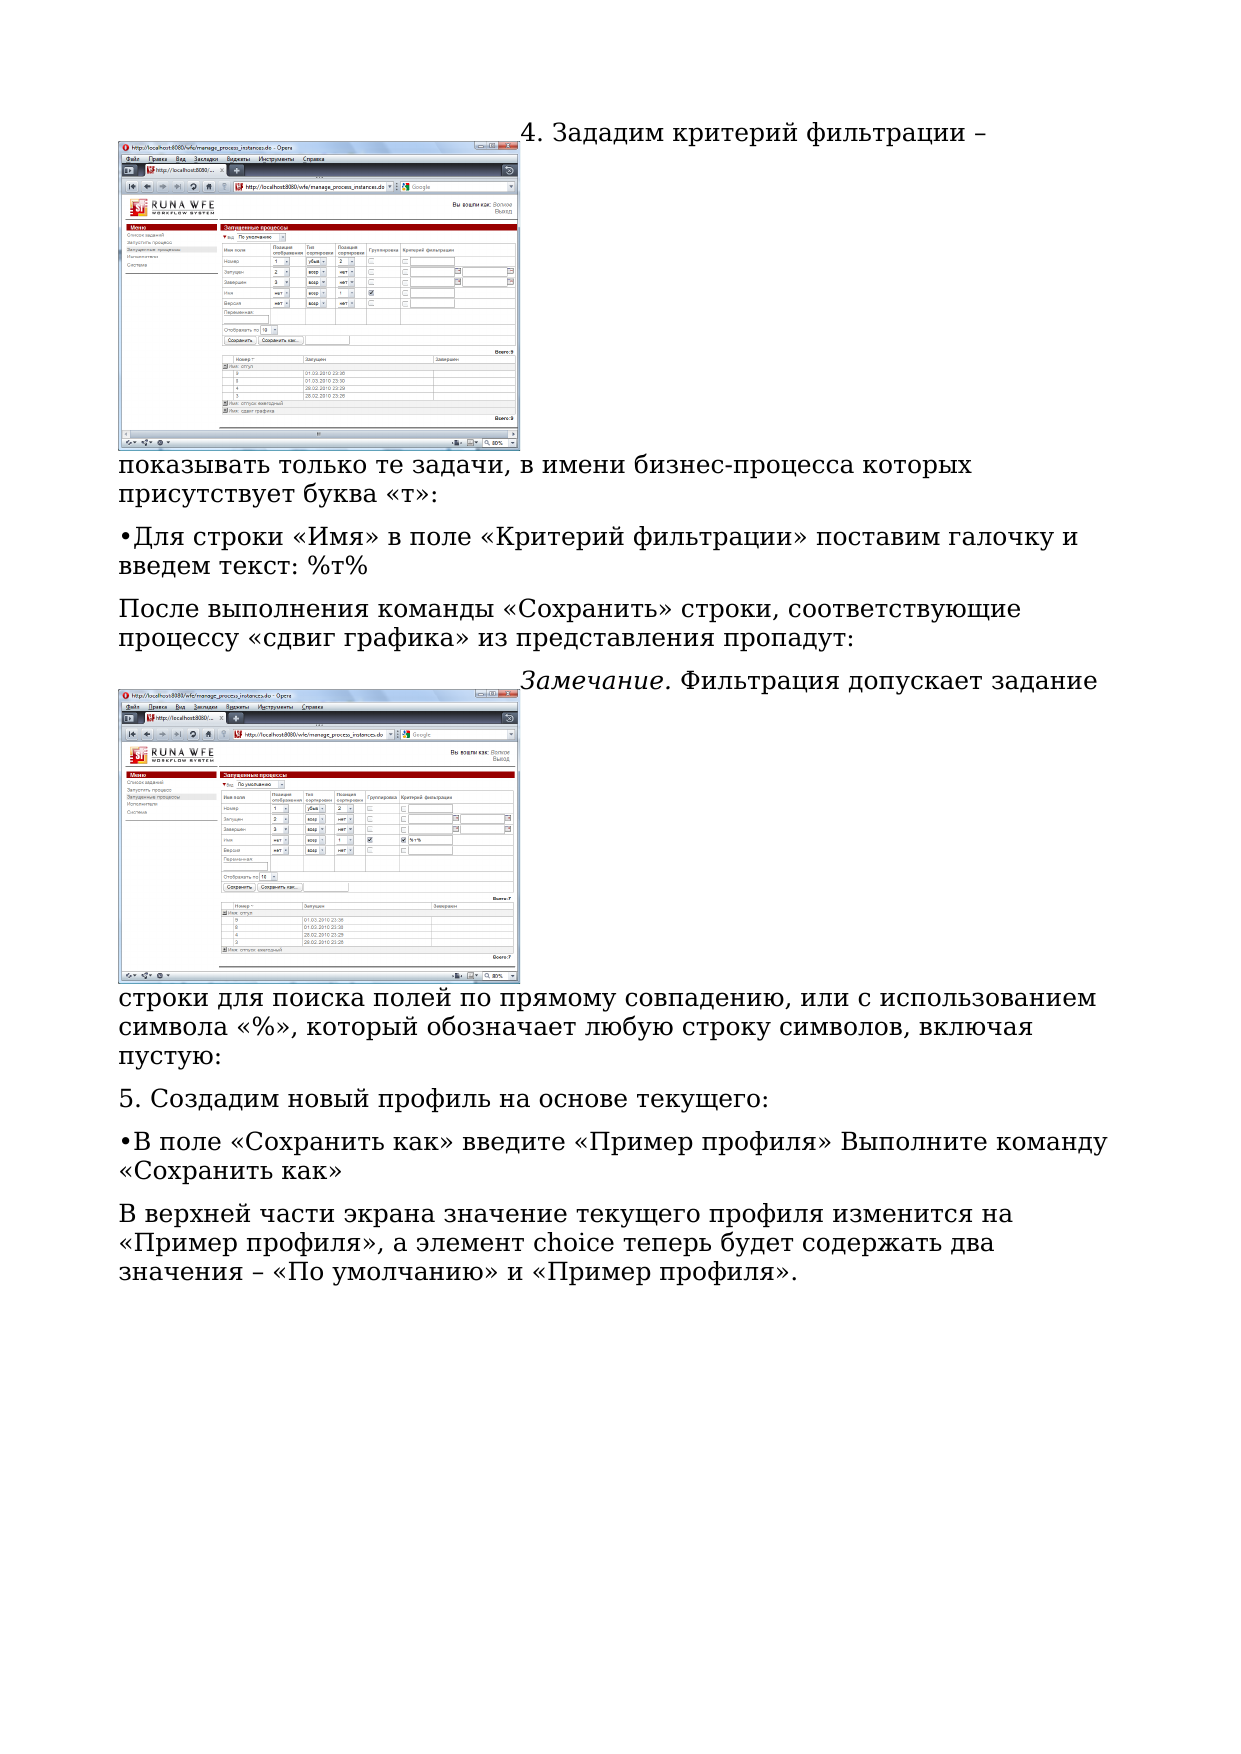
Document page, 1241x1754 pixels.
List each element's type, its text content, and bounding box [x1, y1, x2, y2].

text После выполнения команды «Сохранить» строки, соответствующие процессу «сдвиг графика» из представления пропадут: [118, 594, 1122, 652]
text Замечание. Фильтрация допускает задание строки для поиска полей по прямому совпадению, или с использованием символа «%», который обозначает любую строку символов, включая пустую: [118, 666, 1122, 1071]
list Для строки «Имя» в поле «Критерий фильтрации» поставим галочку и введем текст: %т% [118, 522, 1122, 581]
picture [118, 141, 521, 451]
text 5. Создадим новый профиль на основе текущего: [118, 1084, 1122, 1113]
list В поле «Сохранить как» введите «Пример профиля» Выполните команду «Сохранить как» [118, 1127, 1122, 1185]
text 4. Зададим критерий фильтрации – показывать только те задачи, в имени бизнес-процесса которых присутствует буква «т»: [118, 118, 1122, 509]
picture [118, 689, 521, 984]
text В верхней части экрана значение текущего профиля изменится на «Пример профиля», а элемент choice теперь будет содержать два значения – «По умолчанию» и «Пример профиля». [118, 1199, 1122, 1286]
